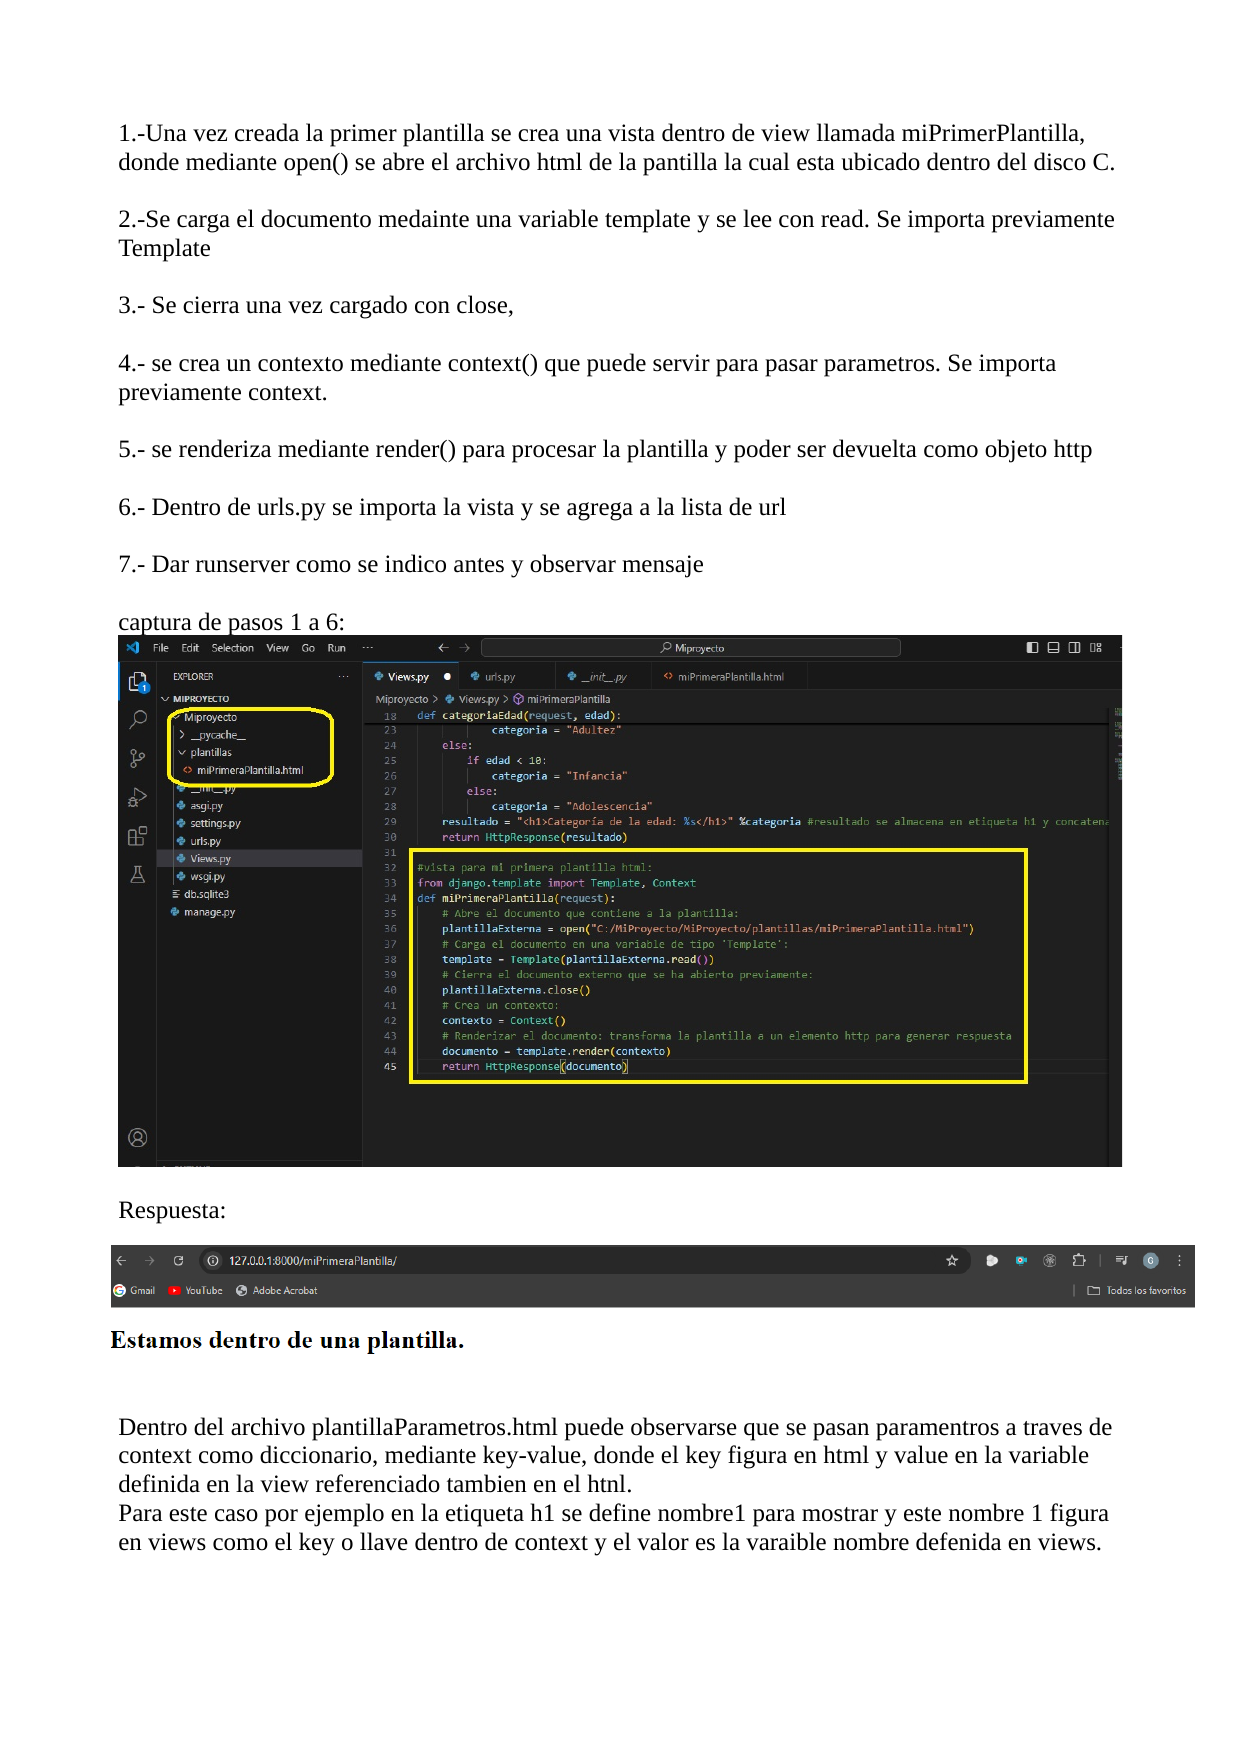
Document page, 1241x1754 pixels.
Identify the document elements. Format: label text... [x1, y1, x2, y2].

text 6.- Dentro de urls.py se importa la vista y se agrega a la lista de url [118, 492, 1122, 521]
text 2.-Se carga el documento medainte una variable template y se lee con read. Se importa previamente Template [118, 204, 1122, 262]
text Respuesta: [118, 1195, 1122, 1224]
text 1.-Una vez creada la primer plantilla se crea una vista dentro de view llamada miPrimerPlantilla, donde mediante open() se abre el archivo html de la pantilla la cual esta ubicado dentro del disco C. [118, 118, 1122, 176]
text Para este caso por ejemplo en la etiqueta h1 se define nombre1 para mostrar y este nombre 1 figura en views como el key o llave dentro de context y el valor es la varaible nombre defenida en views. [118, 1498, 1122, 1556]
picture [111, 1245, 1195, 1384]
text 5.- se renderiza mediante render() para procesar la plantilla y poder ser devuelta como objeto http [118, 434, 1122, 463]
text Dentro del archivo plantillaParametros.html puede observarse que se pasan paramentros a traves de context como diccionario, mediante key-value, donde el key figura en html y value en la variable definida en la view referenciado tambien en el htnl. [118, 1412, 1122, 1498]
text 3.- Se cierra una vez cargado con close, [118, 291, 1122, 319]
text 4.- se crea un contexto mediante context() que puede servir para pasar parametros. Se importa previamente context. [118, 348, 1122, 406]
text captura de pasos 1 a 6: [118, 607, 1122, 635]
picture [118, 635, 1123, 1167]
text 7.- Dar runserver como se indico antes y observar mensaje [118, 549, 1122, 578]
